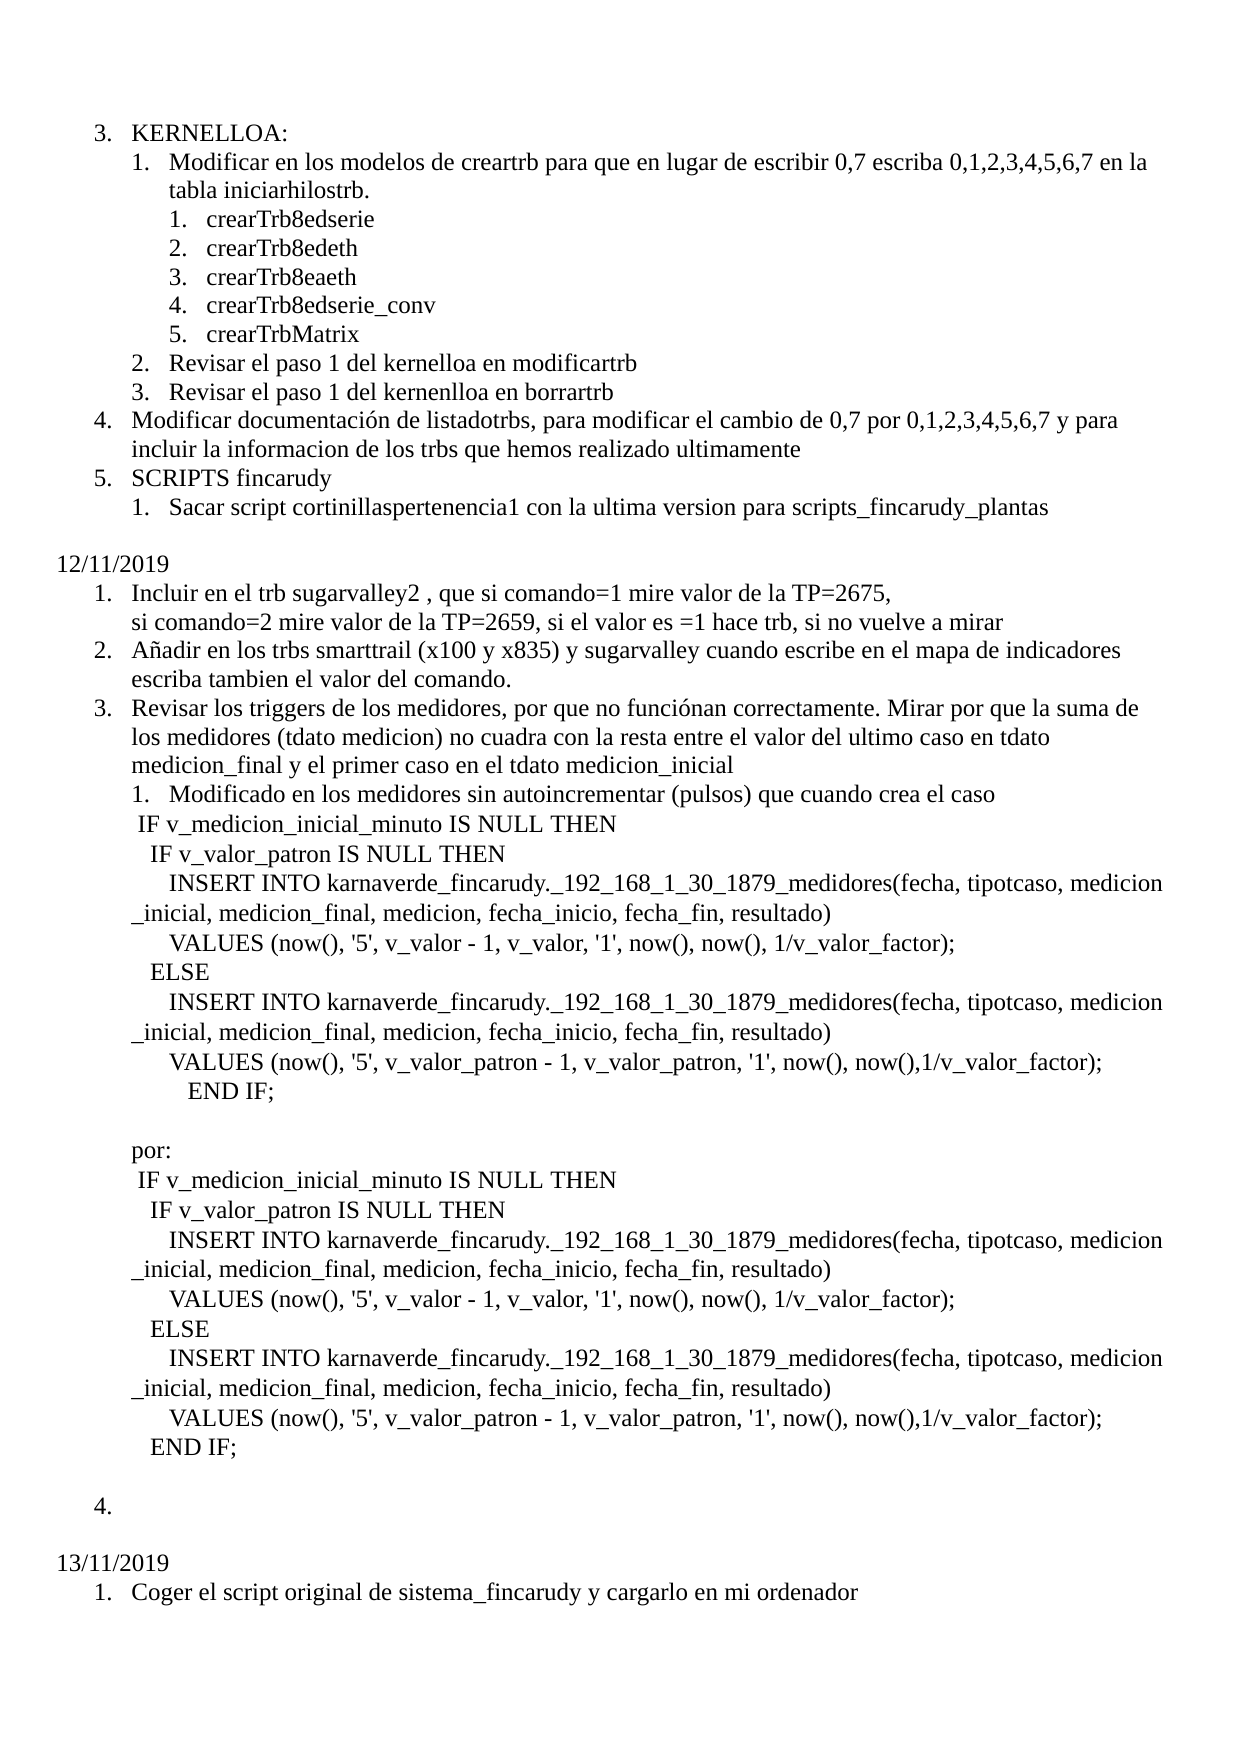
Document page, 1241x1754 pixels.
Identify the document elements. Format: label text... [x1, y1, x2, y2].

list END IF; [131, 1075, 1167, 1105]
list crearTrb8edserie [169, 204, 1167, 233]
list INSERT INTO karnaverde_fincarudy._192_168_1_30_1879_medidores(fecha, tipotcaso, medicion_inicial, medicion_final, medicion, fecha_inicio, fecha_fin, resultado) [94, 986, 1167, 1046]
list Modificar en los modelos de creartrb para que en lugar de escribir 0,7 escriba 0,1,2,3,4,5,6,7 en la tabla iniciarhilostrb. [131, 147, 1167, 204]
list Revisar el paso 1 del kernelloa en modificartrb [131, 348, 1167, 377]
list Sacar script cortinillaspertenencia1 con la ultima version para scripts_fincarudy_plantas [131, 492, 1167, 521]
list crearTrb8edeth [169, 233, 1167, 262]
list VALUES (now(), '5', v_valor - 1, v_valor, '1', now(), now(), 1/v_valor_factor); [94, 1283, 1167, 1313]
list crearTrb8eaeth [169, 262, 1167, 291]
list ELSE [94, 957, 1167, 986]
list si comando=2 mire valor de la TP=2659, si el valor es =1 hace trb, si no vuelve a mirar [94, 607, 1167, 636]
text IF v_medicion_inicial_minuto IS NULL THEN [56, 1164, 1167, 1194]
list Incluir en el trb sugarvalley2 , que si comando=1 mire valor de la TP=2675, [94, 578, 1167, 607]
list INSERT INTO karnaverde_fincarudy._192_168_1_30_1879_medidores(fecha, tipotcaso, medicion_inicial, medicion_final, medicion, fecha_inicio, fecha_fin, resultado) [94, 1342, 1167, 1402]
list SCRIPTS fincarudy [94, 463, 1167, 492]
list VALUES (now(), '5', v_valor_patron - 1, v_valor_patron, '1', now(), now(),1/v_valor_factor); [94, 1402, 1167, 1432]
list Revisar los triggers de los medidores, por que no funciónan correctamente. Mirar por que la suma de los medidores (tdato medicion) no cuadra con la resta entre el valor del ultimo caso en tdato medicion_final y el primer caso en el tdato medicion_inicial [94, 693, 1167, 779]
list crearTrbMatrix [169, 319, 1167, 348]
text END IF; [56, 1432, 1167, 1461]
text por: [56, 1135, 1167, 1164]
list IF v_valor_patron IS NULL THEN [94, 1194, 1167, 1224]
list Añadir en los trbs smarttrail (x100 y x835) y sugarvalley cuando escribe en el mapa de indicadores escriba tambien el valor del comando. [94, 636, 1167, 693]
list ELSE [94, 1313, 1167, 1342]
list Coger el script original de sistema_fincarudy y cargarlo en mi ordenador [94, 1577, 1167, 1606]
list KERNELLOA: [94, 118, 1167, 147]
list IF v_valor_patron IS NULL THEN [94, 838, 1167, 867]
list IF v_medicion_inicial_minuto IS NULL THEN [94, 808, 1167, 838]
text 13/11/2019 [56, 1548, 1167, 1577]
list Modificar documentación de listadotrbs, para modificar el cambio de 0,7 por 0,1,2,3,4,5,6,7 y para incluir la informacion de los trbs que hemos realizado ultimamente [94, 406, 1167, 463]
list crearTrb8edserie_conv [169, 291, 1167, 319]
list INSERT INTO karnaverde_fincarudy._192_168_1_30_1879_medidores(fecha, tipotcaso, medicion_inicial, medicion_final, medicion, fecha_inicio, fecha_fin, resultado) [94, 867, 1167, 927]
text 12/11/2019 [56, 549, 1167, 578]
list VALUES (now(), '5', v_valor - 1, v_valor, '1', now(), now(), 1/v_valor_factor); [94, 927, 1167, 957]
list INSERT INTO karnaverde_fincarudy._192_168_1_30_1879_medidores(fecha, tipotcaso, medicion_inicial, medicion_final, medicion, fecha_inicio, fecha_fin, resultado) [94, 1224, 1167, 1283]
list VALUES (now(), '5', v_valor_patron - 1, v_valor_patron, '1', now(), now(),1/v_valor_factor); [94, 1046, 1167, 1075]
list Revisar el paso 1 del kernenlloa en borrartrb [131, 377, 1167, 406]
list Modificado en los medidores sin autoincrementar (pulsos) que cuando crea el caso [131, 779, 1167, 808]
